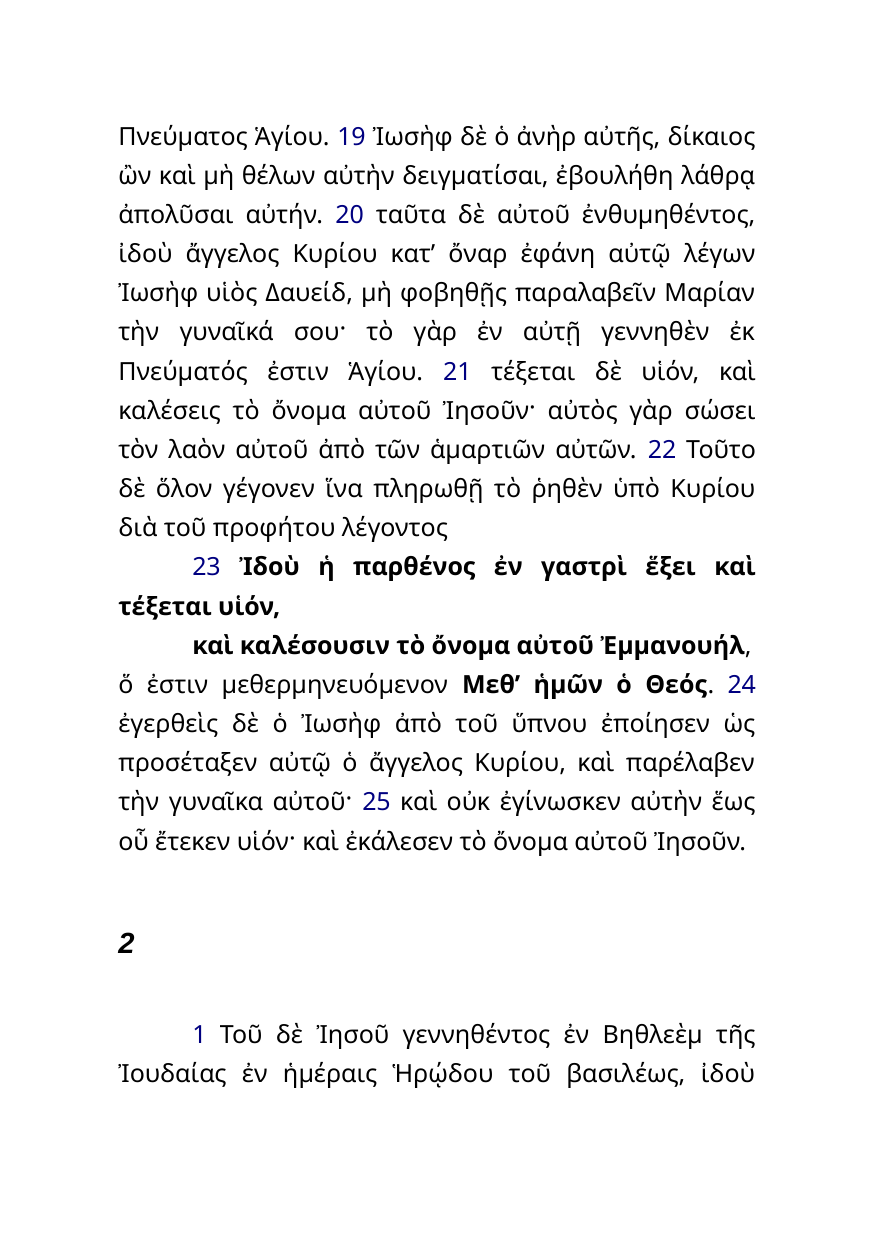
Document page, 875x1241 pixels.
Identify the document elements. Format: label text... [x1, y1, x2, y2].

text 23 Ἰδοὺ ἡ παρθένος ἐν γαστρὶ ἕξει καὶ τέξεται υἱόν, [118, 549, 756, 622]
text καὶ καλέσουσιν τὸ ὄνομα αὐτοῦ Ἐμμανουήλ, [118, 627, 756, 661]
subtitle 2 [118, 926, 756, 960]
text ὅ ἐστιν μεθερμηνευόμενον Μεθ’ ἡμῶν ὁ Θεός. 24 ἐγερθεὶς δὲ ὁ Ἰωσὴφ ἀπὸ τοῦ ὕπνου ἐποίησεν ὡς προσέταξεν αὐτῷ ὁ ἄγγελος Κυρίου, καὶ παρέλαβεν τὴν γυναῖκα αὐτοῦ· 25 καὶ οὐκ ἐγίνωσκεν αὐτὴν ἕως οὗ ἔτεκεν υἱόν· καὶ ἐκάλεσεν τὸ ὄνομα αὐτοῦ Ἰησοῦν. [118, 666, 756, 857]
text 1 Τοῦ δὲ Ἰησοῦ γεννηθέντος ἐν Βηθλεὲμ τῆς Ἰουδαίας ἐν ἡμέραις Ἡρῴδου τοῦ βασιλέως, ἰδοὺ [118, 1017, 756, 1090]
text Πνεύματος Ἁγίου. 19 Ἰωσὴφ δὲ ὁ ἀνὴρ αὐτῆς, δίκαιος ὢν καὶ μὴ θέλων αὐτὴν δειγματίσαι, ἐβουλήθη λάθρᾳ ἀπολῦσαι αὐτήν. 20 ταῦτα δὲ αὐτοῦ ἐνθυμηθέντος, ἰδοὺ ἄγγελος Κυρίου κατ’ ὄναρ ἐφάνη αὐτῷ λέγων Ἰωσὴφ υἱὸς Δαυείδ, μὴ φοβηθῇς παραλαβεῖν Μαρίαν τὴν γυναῖκά σου· τὸ γὰρ ἐν αὐτῇ γεννηθὲν ἐκ Πνεύματός ἐστιν Ἁγίου. 21 τέξεται δὲ υἱόν, καὶ καλέσεις τὸ ὄνομα αὐτοῦ Ἰησοῦν· αὐτὸς γὰρ σώσει τὸν λαὸν αὐτοῦ ἀπὸ τῶν ἁμαρτιῶν αὐτῶν. 22 Τοῦτο δὲ ὅλον γέγονεν ἵνα πληρωθῇ τὸ ῥηθὲν ὑπὸ Κυρίου διὰ τοῦ προφήτου λέγοντος [118, 118, 756, 544]
